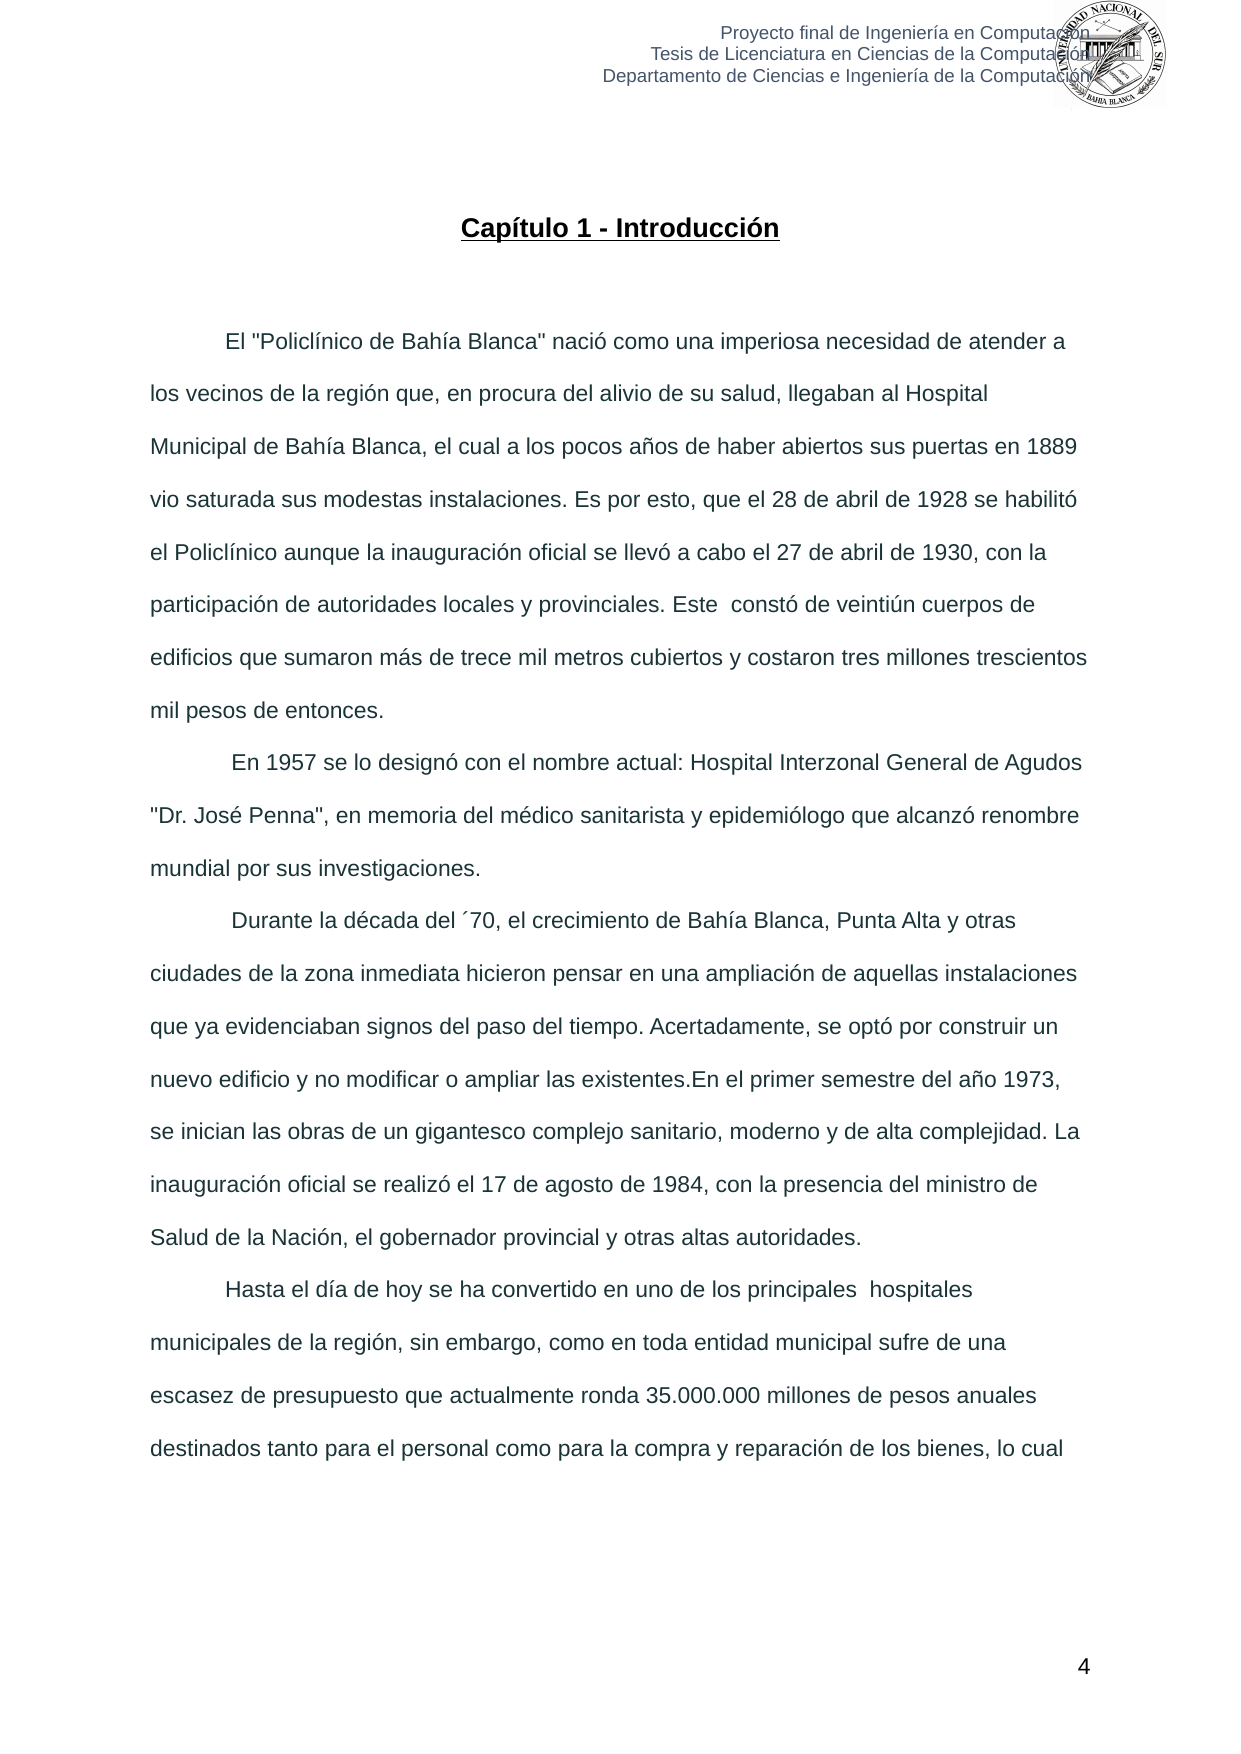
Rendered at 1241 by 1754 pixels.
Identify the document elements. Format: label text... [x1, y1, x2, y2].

text Durante la década del ´70, el crecimiento de Bahía Blanca, Punta Alta y otras ciudades de la zona inmediata hicieron pensar en una ampliación de aquellas instalaciones que ya evidenciaban signos del paso del tiempo. Acertadamente, se optó por construir un nuevo edificio y no modificar o ampliar las existentes.En el primer semestre del año 1973, se inician las obras de un gigantesco complejo sanitario, moderno y de alta complejidad. La inauguración oficial se realizó el 17 de agosto de 1984, con la presencia del ministro de Salud de la Nación, el gobernador provincial y otras altas autoridades. [150, 907, 1090, 1250]
text Capítulo 1 - Introducción [150, 212, 1090, 244]
picture [1053, 0, 1167, 108]
text Hasta el día de hoy se ha convertido en uno de los principales hospitales municipales de la región, sin embargo, como en toda entidad municipal sufre de una escasez de presupuesto que actualmente ronda 35.000.000 millones de pesos anuales destinados tanto para el personal como para la compra y reparación de los bienes, lo cual [150, 1276, 1090, 1461]
text En 1957 se lo designó con el nombre actual: Hospital Interzonal General de Agudos "Dr. José Penna", en memoria del médico sanitarista y epidemiólogo que alcanzó renombre mundial por sus investigaciones. [150, 749, 1090, 881]
text El "Policlínico de Bahía Blanca" nació como una imperiosa necesidad de atender a los vecinos de la región que, en procura del alivio de su salud, llegaban al Hospital Municipal de Bahía Blanca, el cual a los pocos años de haber abiertos sus puertas en 1889 vio saturada sus modestas instalaciones. Es por esto, que el 28 de abril de 1928 se habilitó el Policlínico aunque la inauguración oficial se llevó a cabo el 27 de abril de 1930, con la participación de autoridades locales y provinciales. Este constó de veintiún cuerpos de edificios que sumaron más de trece mil metros cubiertos y costaron tres millones trescientos mil pesos de entonces. [150, 328, 1090, 723]
